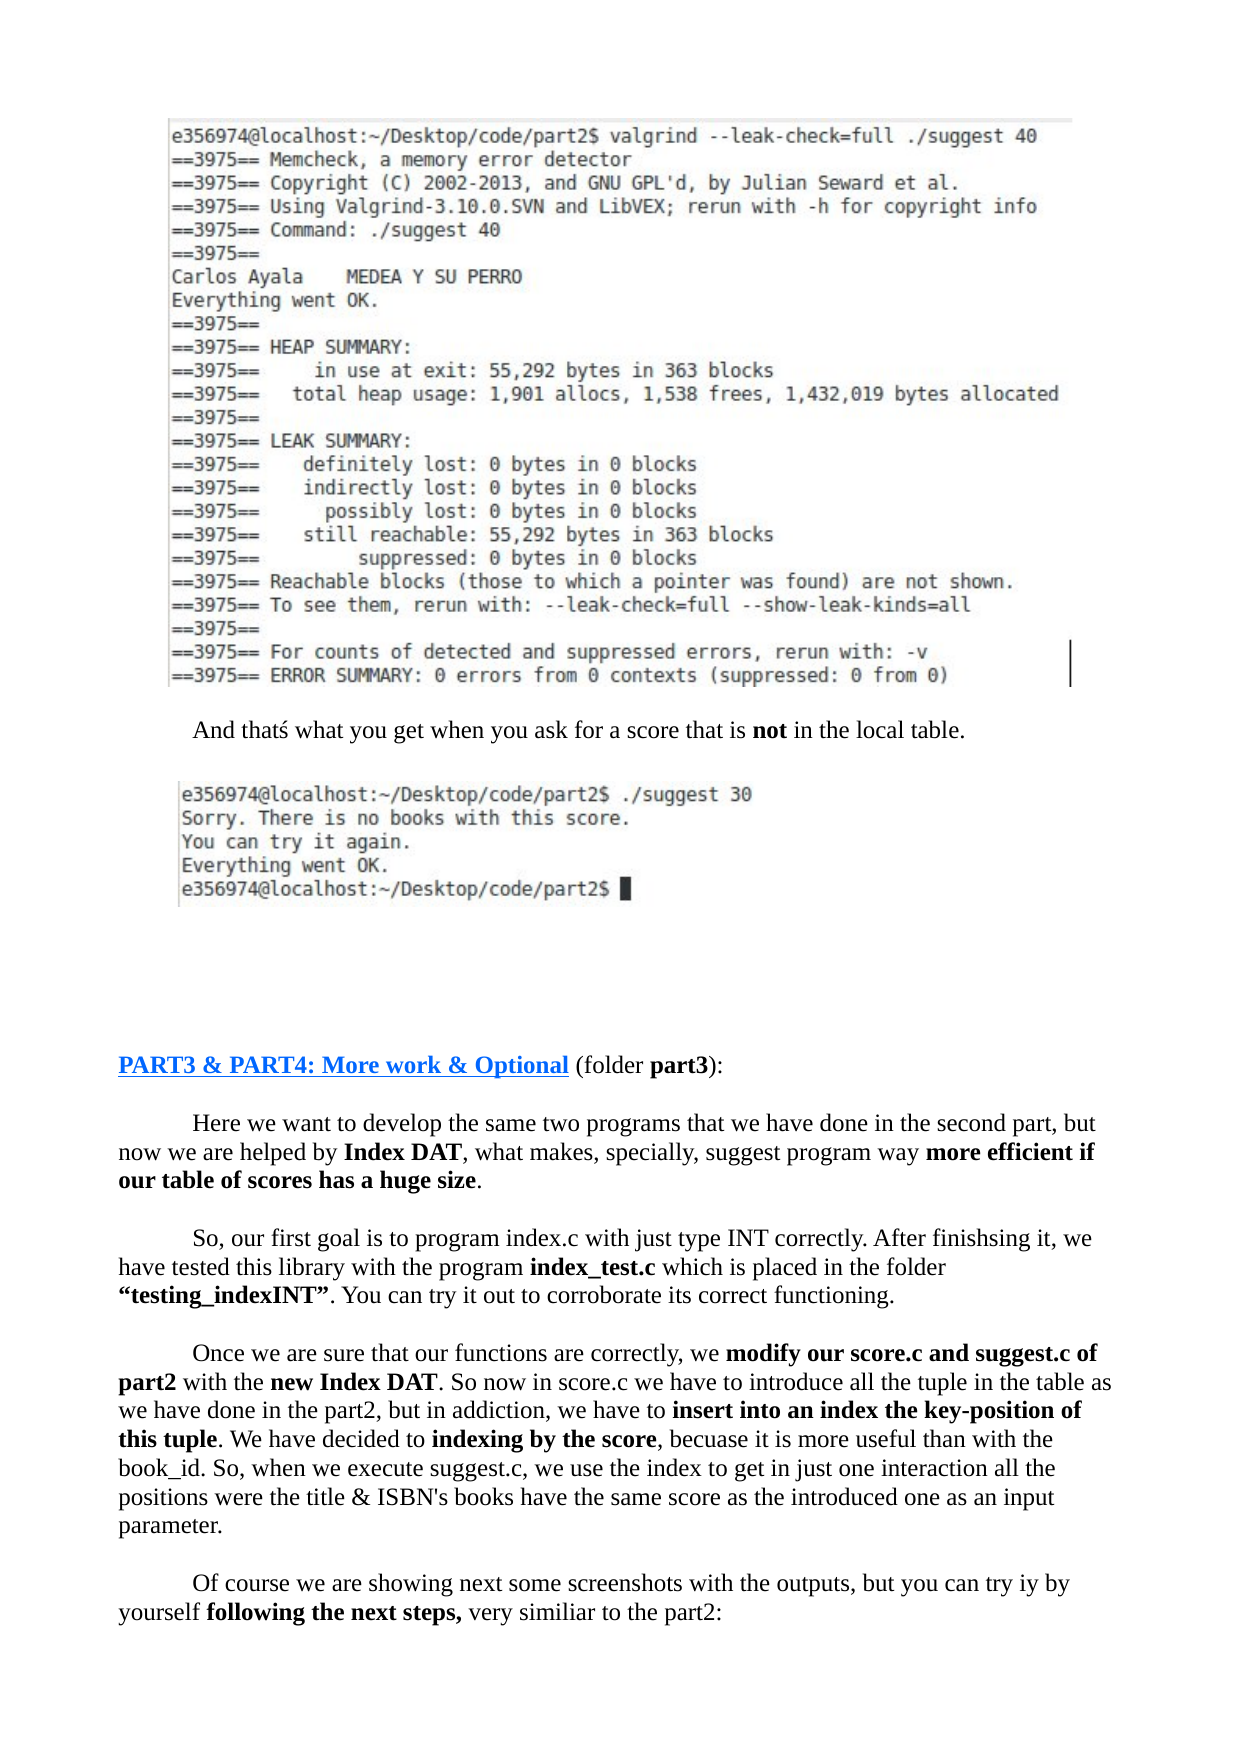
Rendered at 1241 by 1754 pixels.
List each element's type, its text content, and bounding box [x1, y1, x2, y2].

text Of course we are showing next some screenshots with the outputs, but you can try iy by yourself following the next steps, very similiar to the part2: [118, 1568, 1122, 1626]
text Once we are sure that our functions are correctly, we modify our score.c and suggest.c of part2 with the new Index DAT. So now in score.c we have to introduce all the tuple in the table as we have done in the part2, but in addiction, we have to insert into an index the key-position of this tuple. We have decided to indexing by the score, becuase it is more useful than with the book_id. So, when we execute suggest.c, we use the index to get in just one interaction all the positions were the title & ISBN's books have the same score as the introduced one as an input parameter. [118, 1338, 1122, 1539]
picture [177, 781, 766, 907]
text Here we want to develop the same two programs that we have done in the second part, but now we are helped by Index DAT, what makes, specially, suggest program way more efficient if our table of scores has a huge size. [118, 1108, 1122, 1194]
picture [167, 118, 1073, 687]
text So, our first goal is to program index.c with just type INT correctly. After finishsing it, we have tested this library with the program index_test.c which is placed in the folder “testing_indexINT”. You can try it out to corroborate its correct functioning. [118, 1223, 1122, 1309]
text And thatś what you get when you ask for a score that is not in the local table. [118, 716, 1122, 744]
text PART3 & PART4: More work & Optional (folder part3): [118, 1051, 1122, 1079]
